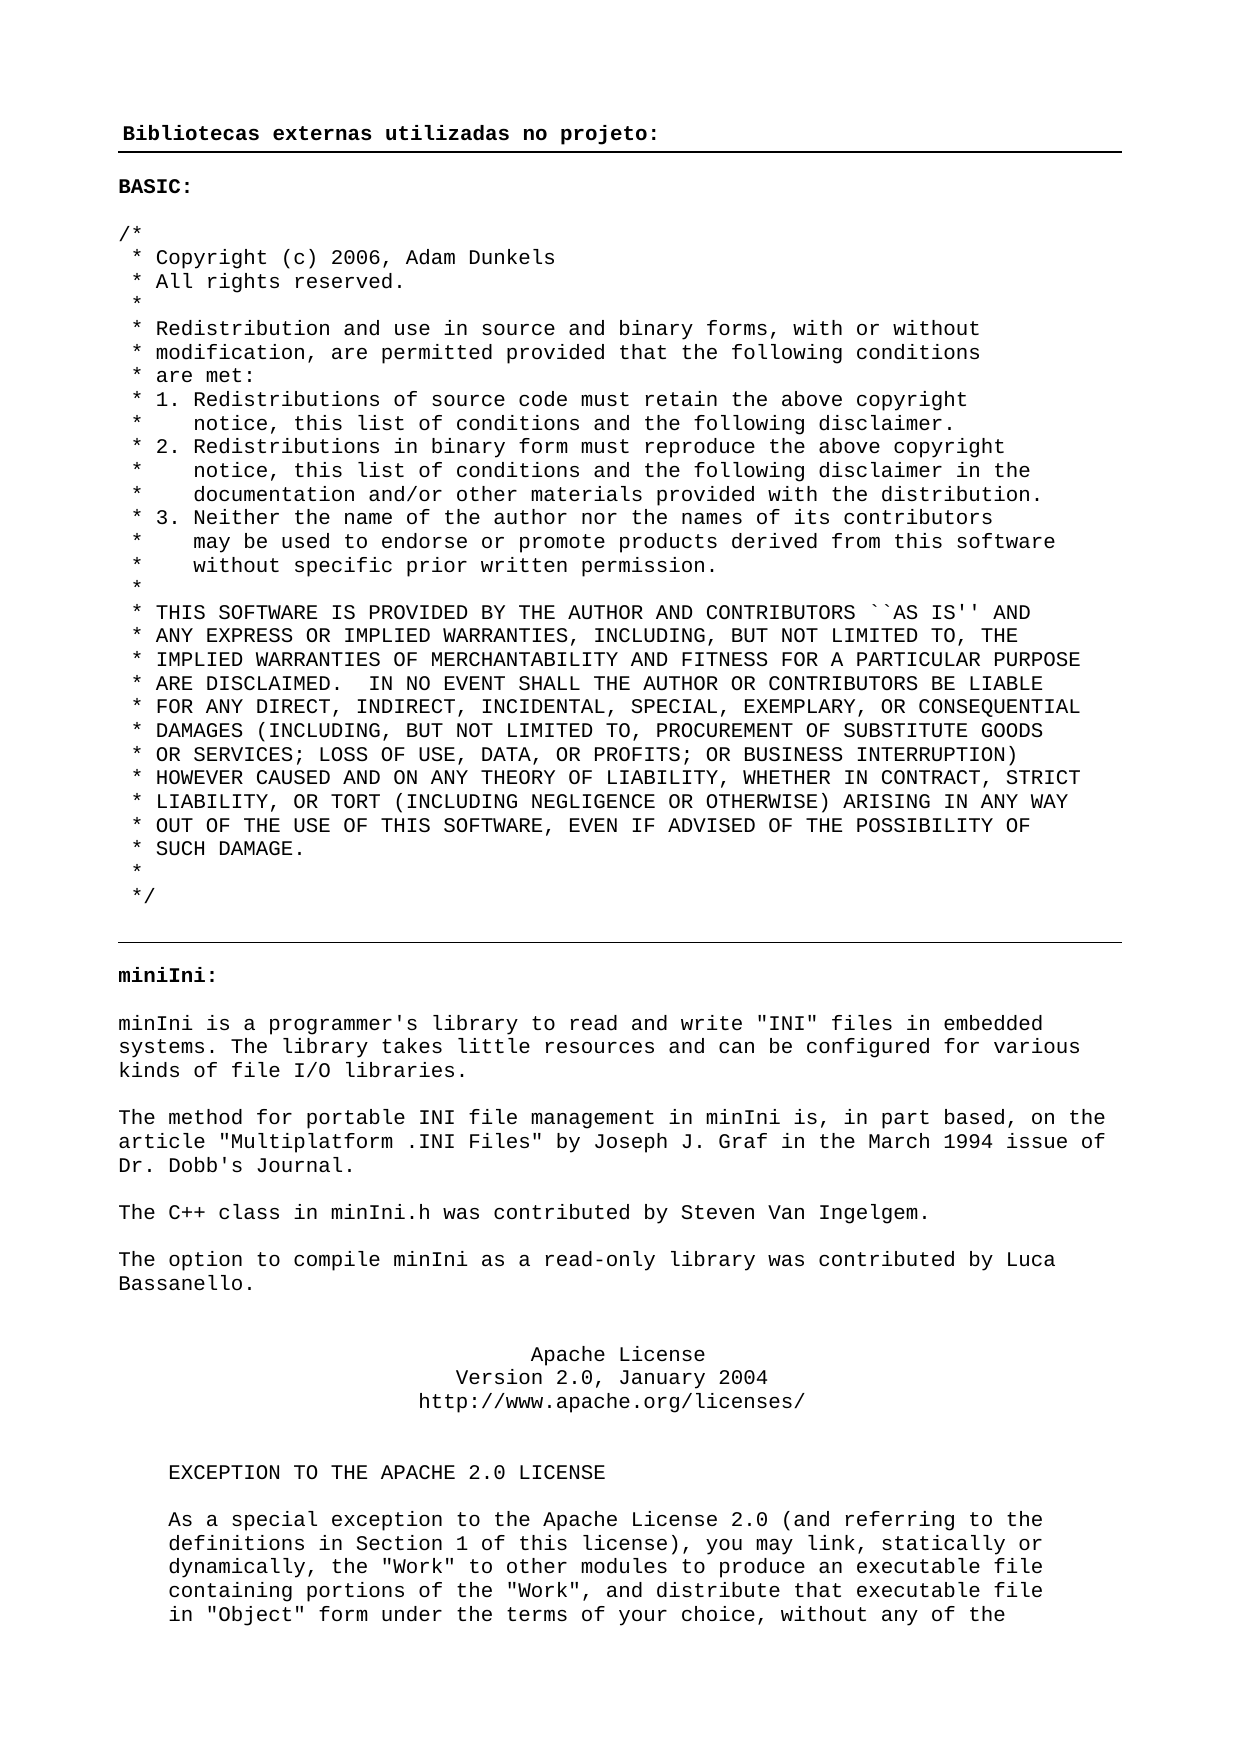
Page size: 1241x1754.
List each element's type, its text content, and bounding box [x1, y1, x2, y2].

text minIni is a programmer's library to read and write "INI" files in embedded [118, 1013, 1122, 1036]
text BASIC: [118, 176, 1122, 200]
text /* * Copyright (c) 2006, Adam Dunkels * All rights reserved. * * Redistribution and use in source and binary forms, with or without * modification, are permitted provided that the following conditions * are met: * 1. Redistributions of source code must retain the above copyright * notice, this list of conditions and the following disclaimer. * 2. Redistributions in binary form must reproduce the above copyright * notice, this list of conditions and the following disclaimer in the * documentation and/or other materials provided with the distribution. * 3. Neither the name of the author nor the names of its contributors * may be used to endorse or promote products derived from this software * without specific prior written permission. * * THIS SOFTWARE IS PROVIDED BY THE AUTHOR AND CONTRIBUTORS ``AS IS'' AND * ANY EXPRESS OR IMPLIED WARRANTIES, INCLUDING, BUT NOT LIMITED TO, THE * IMPLIED WARRANTIES OF MERCHANTABILITY AND FITNESS FOR A PARTICULAR PURPOSE * ARE DISCLAIMED. IN NO EVENT SHALL THE AUTHOR OR CONTRIBUTORS BE LIABLE * FOR ANY DIRECT, INDIRECT, INCIDENTAL, SPECIAL, EXEMPLARY, OR CONSEQUENTIAL * DAMAGES (INCLUDING, BUT NOT LIMITED TO, PROCUREMENT OF SUBSTITUTE GOODS * OR SERVICES; LOSS OF USE, DATA, OR PROFITS; OR BUSINESS INTERRUPTION) * HOWEVER CAUSED AND ON ANY THEORY OF LIABILITY, WHETHER IN CONTRACT, STRICT * LIABILITY, OR TORT (INCLUDING NEGLIGENCE OR OTHERWISE) ARISING IN ANY WAY * OUT OF THE USE OF THIS SOFTWARE, EVEN IF ADVISED OF THE POSSIBILITY OF * SUCH DAMAGE. * */ [118, 223, 1122, 909]
text systems. The library takes little resources and can be configured for various [118, 1036, 1122, 1060]
text article "Multiplatform .INI Files" by Joseph J. Graf in the March 1994 issue of [118, 1131, 1122, 1154]
text miniIni: [118, 943, 1122, 989]
text The C++ class in minIni.h was contributed by Steven Van Ingelgem. [118, 1202, 1122, 1226]
text Bassanello. [118, 1273, 1122, 1296]
text The option to compile minIni as a read-only library was contributed by Luca [118, 1249, 1122, 1273]
text Apache License Version 2.0, January 2004 http://www.apache.org/licenses/ EXCEPTION TO THE APACHE 2.0 LICENSE [118, 1320, 1122, 1486]
text Bibliotecas externas utilizadas no projeto: [118, 118, 1122, 151]
text Dr. Dobb's Journal. [118, 1154, 1122, 1178]
text definitions in Section 1 of this license), you may link, statically or [118, 1533, 1122, 1557]
text kinds of file I/O libraries. [118, 1060, 1122, 1084]
text The method for portable INI file management in minIni is, in part based, on the [118, 1107, 1122, 1131]
text As a special exception to the Apache License 2.0 (and referring to the [118, 1486, 1122, 1533]
text dynamically, the "Work" to other modules to produce an executable file containing portions of the "Work", and distribute that executable file in "Object" form under the terms of your choice, without any of the [118, 1557, 1122, 1627]
